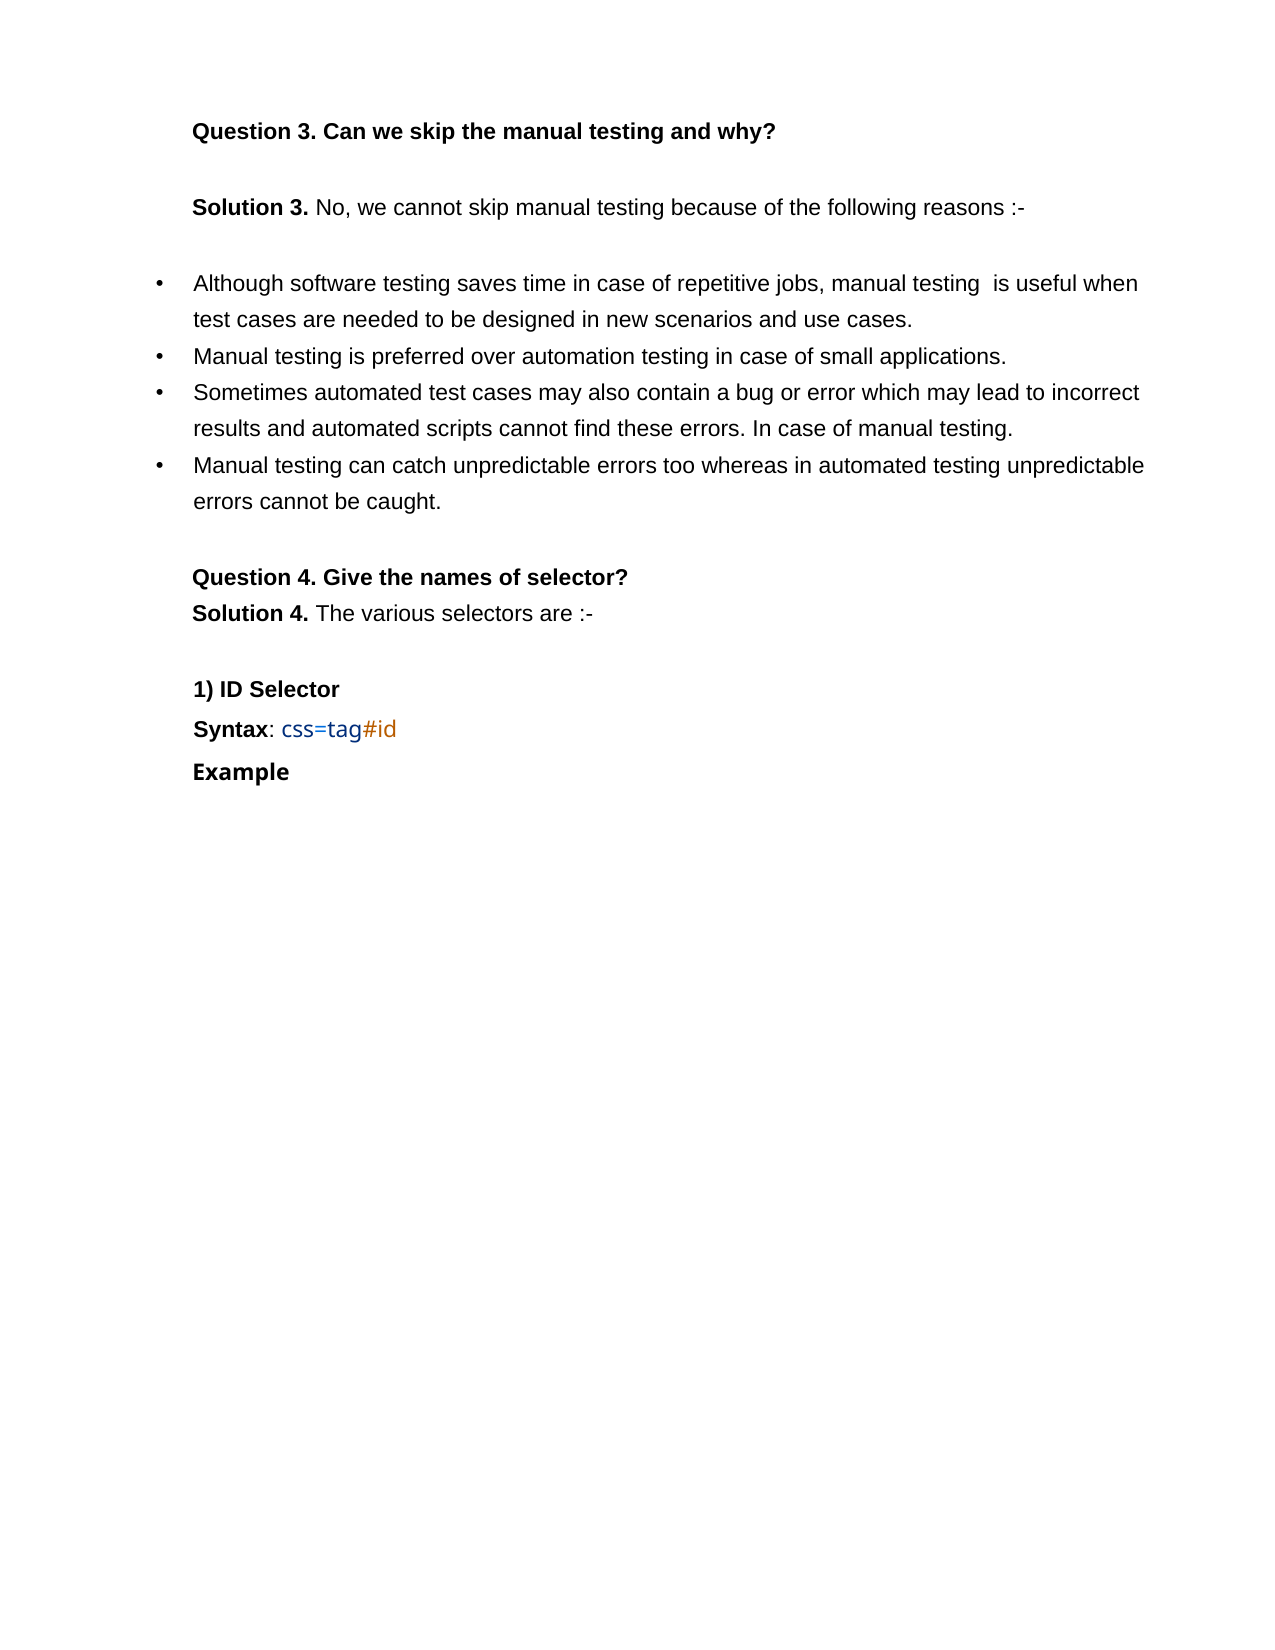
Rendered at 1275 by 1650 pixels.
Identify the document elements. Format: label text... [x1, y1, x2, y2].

list Manual testing can catch unpredictable errors too whereas in automated testing unpredictable errors cannot be caught. [156, 452, 1157, 514]
list 1) ID Selector [156, 676, 1157, 703]
list Manual testing is preferred over automation testing in case of small applications. [156, 343, 1157, 369]
list Question 3. Can we skip the manual testing and why? [162, 118, 1157, 144]
list Solution 3. No, we cannot skip manual testing because of the following reasons :- [162, 194, 1157, 220]
list Syntax: css=tag#id [156, 713, 1157, 744]
text Example [118, 756, 1157, 787]
list Question 4. Give the names of selector? [162, 564, 1157, 590]
list Sometimes automated test cases may also contain a bug or error which may lead to incorrect results and automated scripts cannot find these errors. In case of manual testing. [156, 379, 1157, 442]
list Solution 4. The various selectors are :- [162, 600, 1157, 627]
list Although software testing saves time in case of repetitive jobs, manual testing is useful when test cases are needed to be designed in new scenarios and use cases. [156, 270, 1157, 333]
